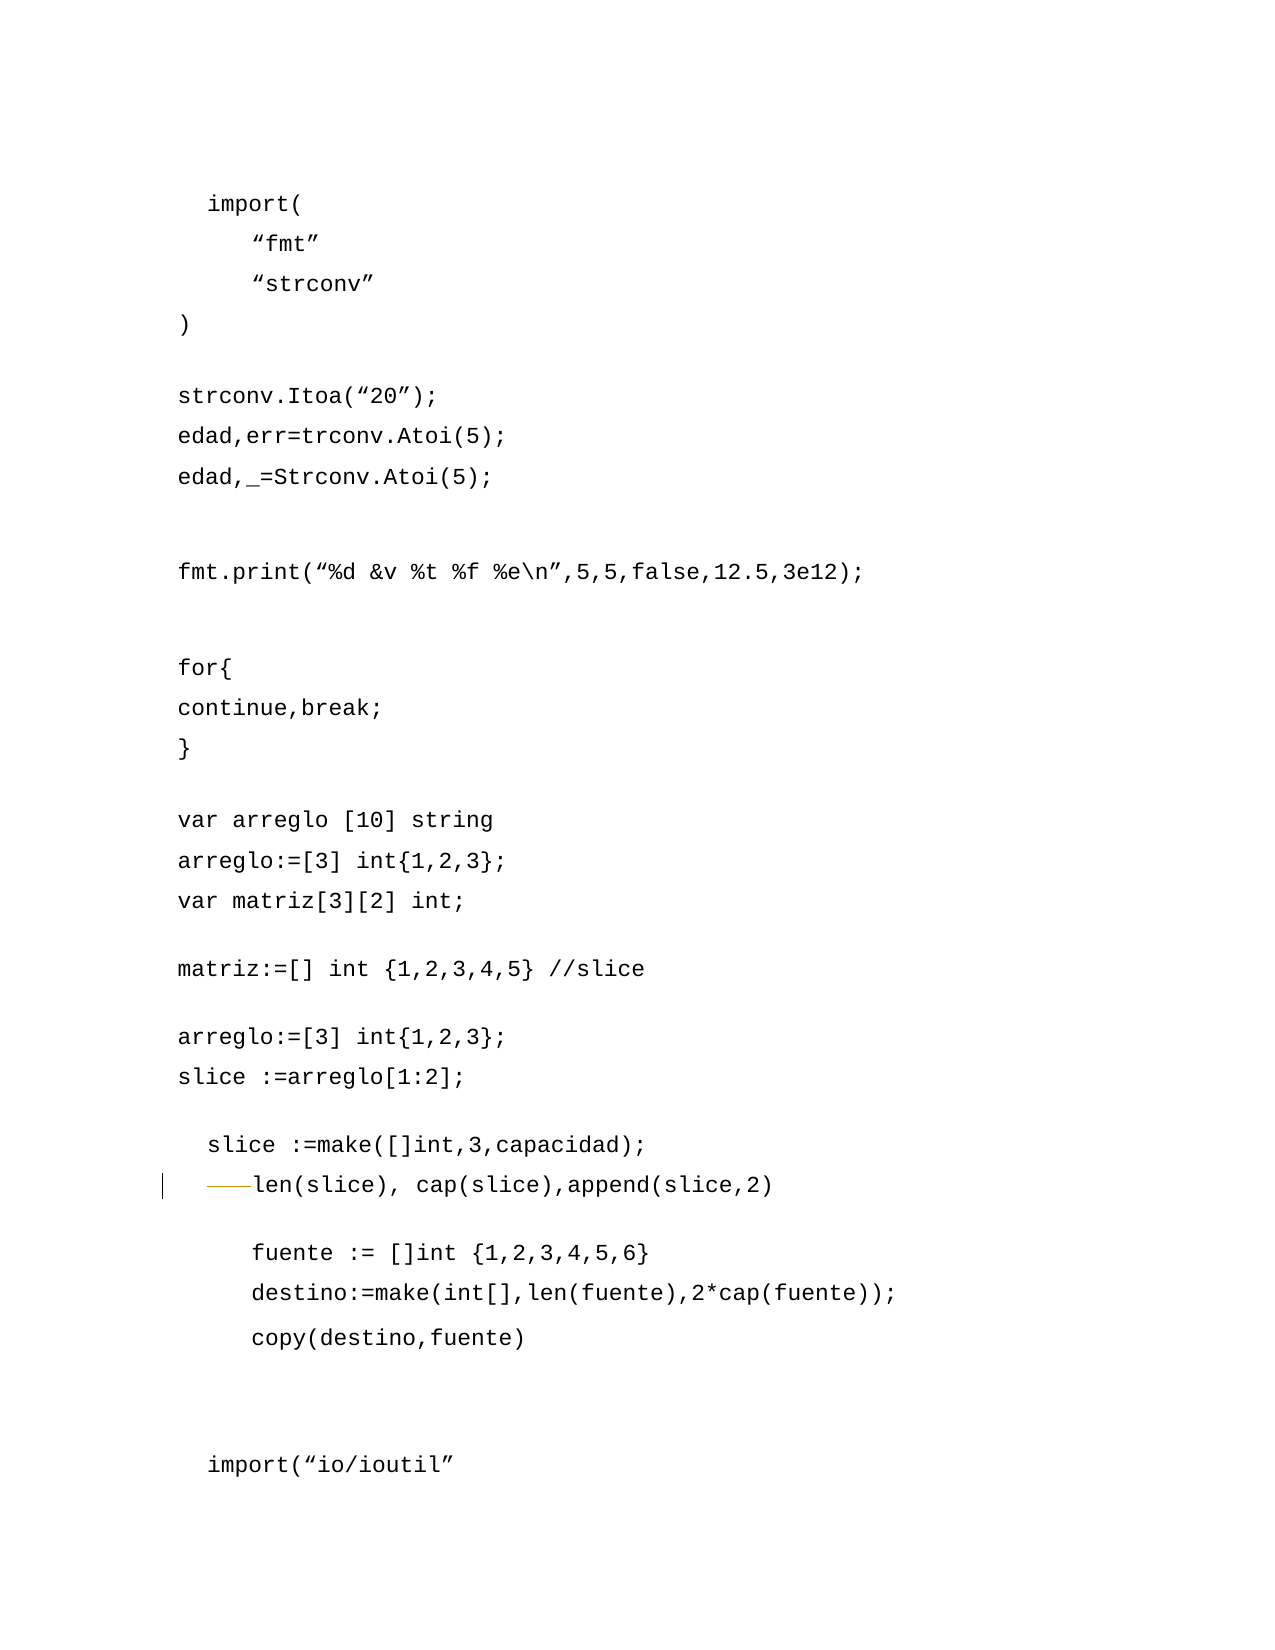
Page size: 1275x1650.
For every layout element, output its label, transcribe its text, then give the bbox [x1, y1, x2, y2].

text fuente := []int {1,2,3,4,5,6} [207, 1241, 1098, 1267]
text } [177, 737, 1098, 763]
text for{ [177, 656, 1098, 682]
text var matriz[3][2] int; [177, 889, 1098, 915]
text “fmt” [207, 232, 1098, 258]
text slice :=make([]int,3,capacidad); [207, 1133, 1098, 1159]
text matriz:=[] int {1,2,3,4,5} //slice [177, 957, 1098, 983]
text import(“io/ioutil” [207, 1453, 1098, 1479]
text destino:=make(int[],len(fuente),2*cap(fuente)); [177, 1282, 1098, 1307]
text var arreglo [10] string [177, 809, 1098, 835]
text slice :=arreglo[1:2]; [177, 1065, 1098, 1091]
text “strconv” [207, 272, 1098, 298]
text fmt.print(“%d &v %t %f %e\n”,5,5,false,12.5,3e12); [177, 561, 1098, 587]
text import( [207, 192, 1098, 218]
text arreglo:=[3] int{1,2,3}; [177, 1025, 1098, 1051]
text copy(destino,fuente) [177, 1326, 1098, 1352]
text len(slice), cap(slice),append(slice,2) [207, 1173, 1098, 1199]
text continue,break; [177, 697, 1098, 722]
text ) [177, 313, 1098, 338]
text edad,err=trconv.Atoi(5); [177, 425, 1098, 451]
text edad,_=Strconv.Atoi(5); [177, 465, 1098, 491]
text arreglo:=[3] int{1,2,3}; [177, 849, 1098, 875]
text strconv.Itoa(“20”); [177, 385, 1098, 411]
